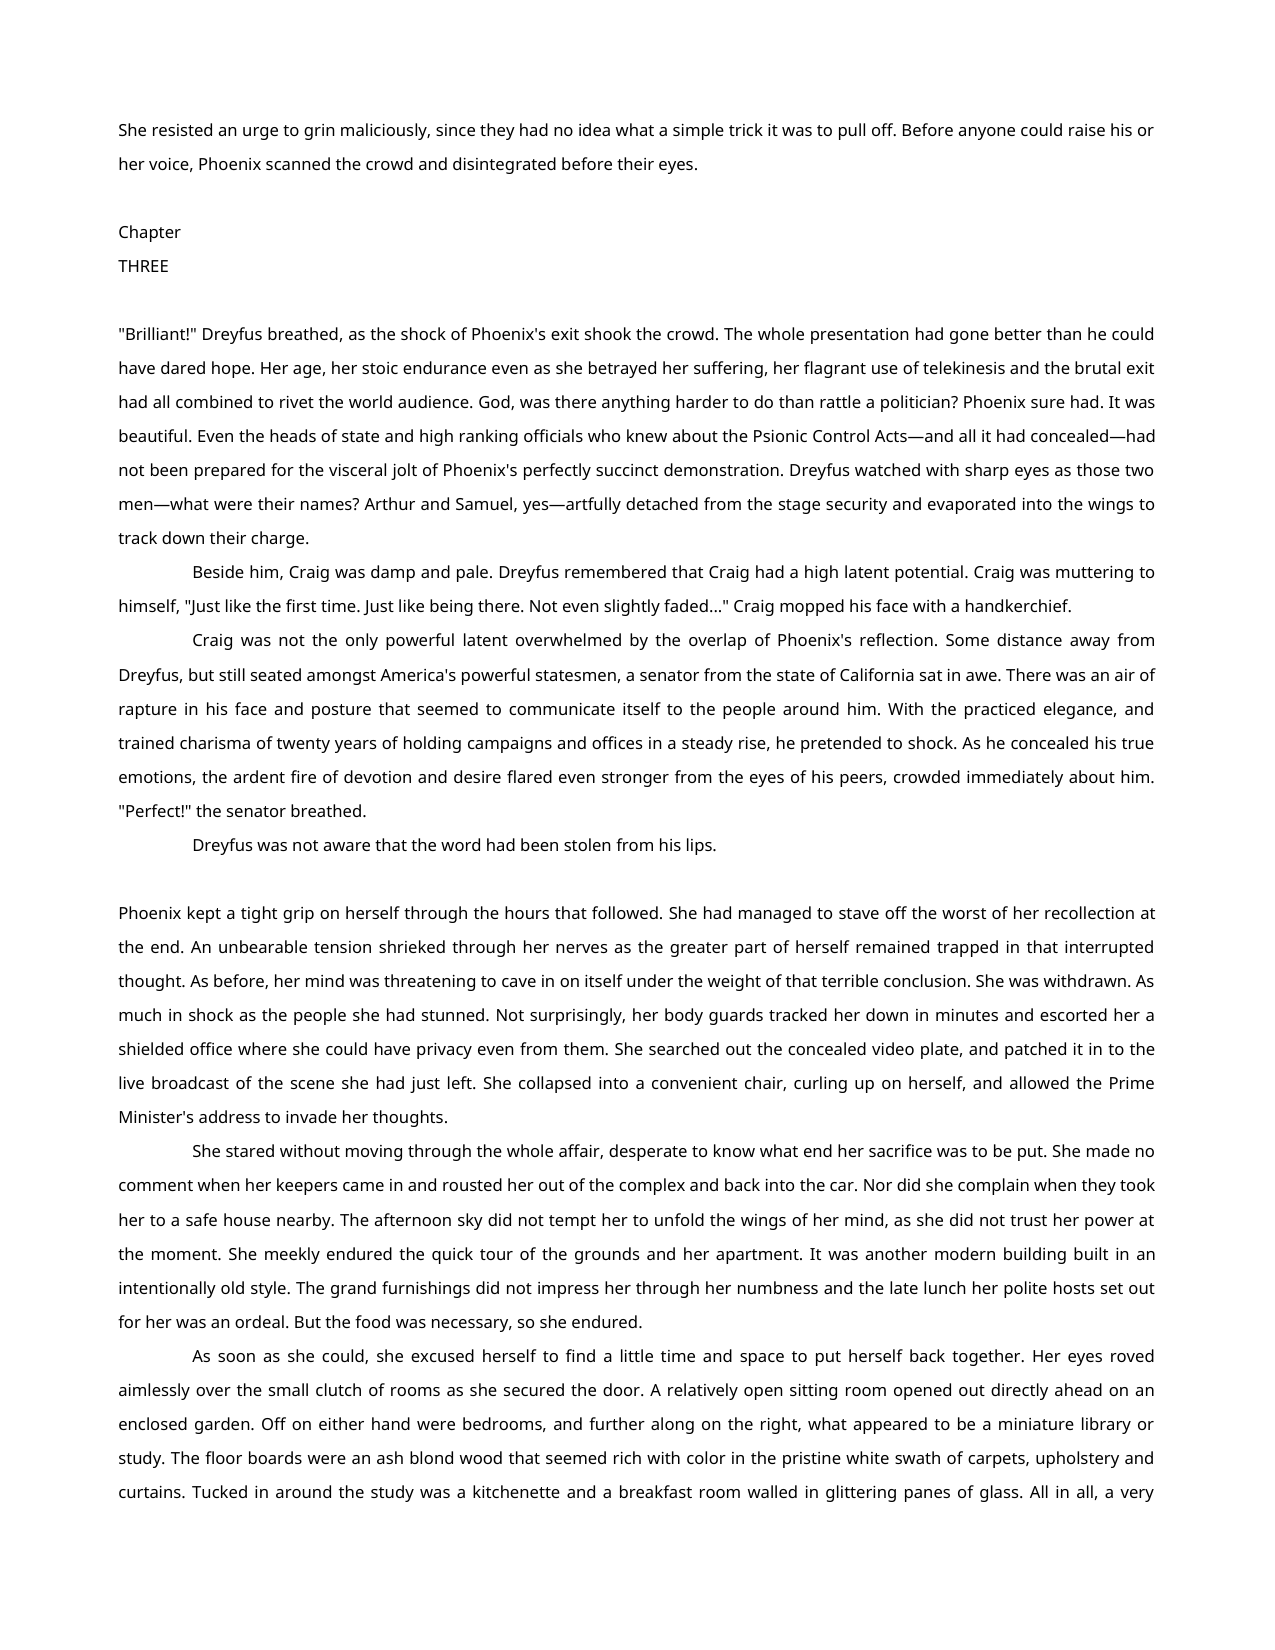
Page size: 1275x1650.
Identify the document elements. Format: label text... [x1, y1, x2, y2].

text "Brilliant!" Dreyfus breathed, as the shock of Phoenix's exit shook the crowd. The whole presentation had gone better than he could have dared hope. Her age, her stoic endurance even as she betrayed her suffering, her flagrant use of telekinesis and the brutal exit had all combined to rivet the world audience. God, was there anything harder to do than rattle a politician? Phoenix sure had. It was beautiful. Even the heads of state and high ranking officials who knew about the Psionic Control Acts—and all it had concealed—had not been prepared for the visceral jolt of Phoenix's perfectly succinct demonstration. Dreyfus watched with sharp eyes as those two men—what were their names? Arthur and Samuel, yes—artfully detached from the stage security and evaporated into the wings to track down their charge. [118, 322, 1157, 549]
text Dreyfus was not aware that the word had been stolen from his lips. [118, 833, 1157, 856]
text She stared without moving through the whole affair, desperate to know what end her sacrifice was to be put. She made no comment when her keepers came in and rousted her out of the complex and back into the car. Nor did she complain when they took her to a safe house nearby. The afternoon sky did not tempt her to unfold the wings of her mind, as she did not trust her power at the moment. She meekly endured the quick tour of the grounds and her apartment. It was another modern building built in an intentionally old style. The grand furnishings did not impress her through her numbness and the late lunch her polite hosts set out for her was an ordeal. But the food was necessary, so she endured. [118, 1140, 1157, 1333]
text Beside him, Craig was damp and pale. Dreyfus remembered that Craig had a high latent potential. Craig was muttering to himself, "Just like the first time. Just like being there. Not even slightly faded..." Craig mopped his face with a handkerchief. [118, 561, 1157, 618]
text Phoenix kept a tight grip on herself through the hours that followed. She had managed to stave off the worst of her recollection at the end. An unbearable tension shrieked through her nerves as the greater part of herself remained trapped in that interrupted thought. As before, her mind was threatening to cave in on itself under the weight of that terrible conclusion. She was withdrawn. As much in shock as the people she had stunned. Not surprisingly, her body guards tracked her down in minutes and escorted her a shielded office where she could have privacy even from them. She searched out the concealed video plate, and patched it in to the live broadcast of the scene she had just left. She collapsed into a convenient chair, curling up on herself, and allowed the Prime Minister's address to invade her thoughts. [118, 902, 1157, 1129]
text Craig was not the only powerful latent overwhelmed by the overlap of Phoenix's reflection. Some distance away from Dreyfus, but still seated amongst America's powerful statesmen, a senator from the state of California sat in awe. There was an air of rapture in his face and posture that seemed to communicate itself to the people around him. With the practiced elegance, and trained charisma of twenty years of holding campaigns and offices in a steady rise, he pretended to shock. As he concealed his true emotions, the ardent fire of devotion and desire flared even stronger from the eyes of his peers, crowded immediately about him. "Perfect!" the senator breathed. [118, 629, 1157, 822]
text As soon as she could, she excused herself to find a little time and space to put herself back together. Her eyes roved aimlessly over the small clutch of rooms as she secured the door. A relatively open sitting room opened out directly ahead on an enclosed garden. Off on either hand were bedrooms, and further along on the right, what appeared to be a miniature library or study. The floor boards were an ash blond wood that seemed rich with color in the pristine white swath of carpets, upholstery and curtains. Tucked in around the study was a kitchenette and a breakfast room walled in glittering panes of glass. All in all, a very [118, 1344, 1157, 1503]
text Chapter [118, 220, 1157, 243]
text She resisted an urge to grin maliciously, since they had no idea what a simple trick it was to pull off. Before anyone could raise his or her voice, Phoenix scanned the crowd and disintegrated before their eyes. [118, 118, 1157, 175]
text THREE [118, 254, 1157, 277]
